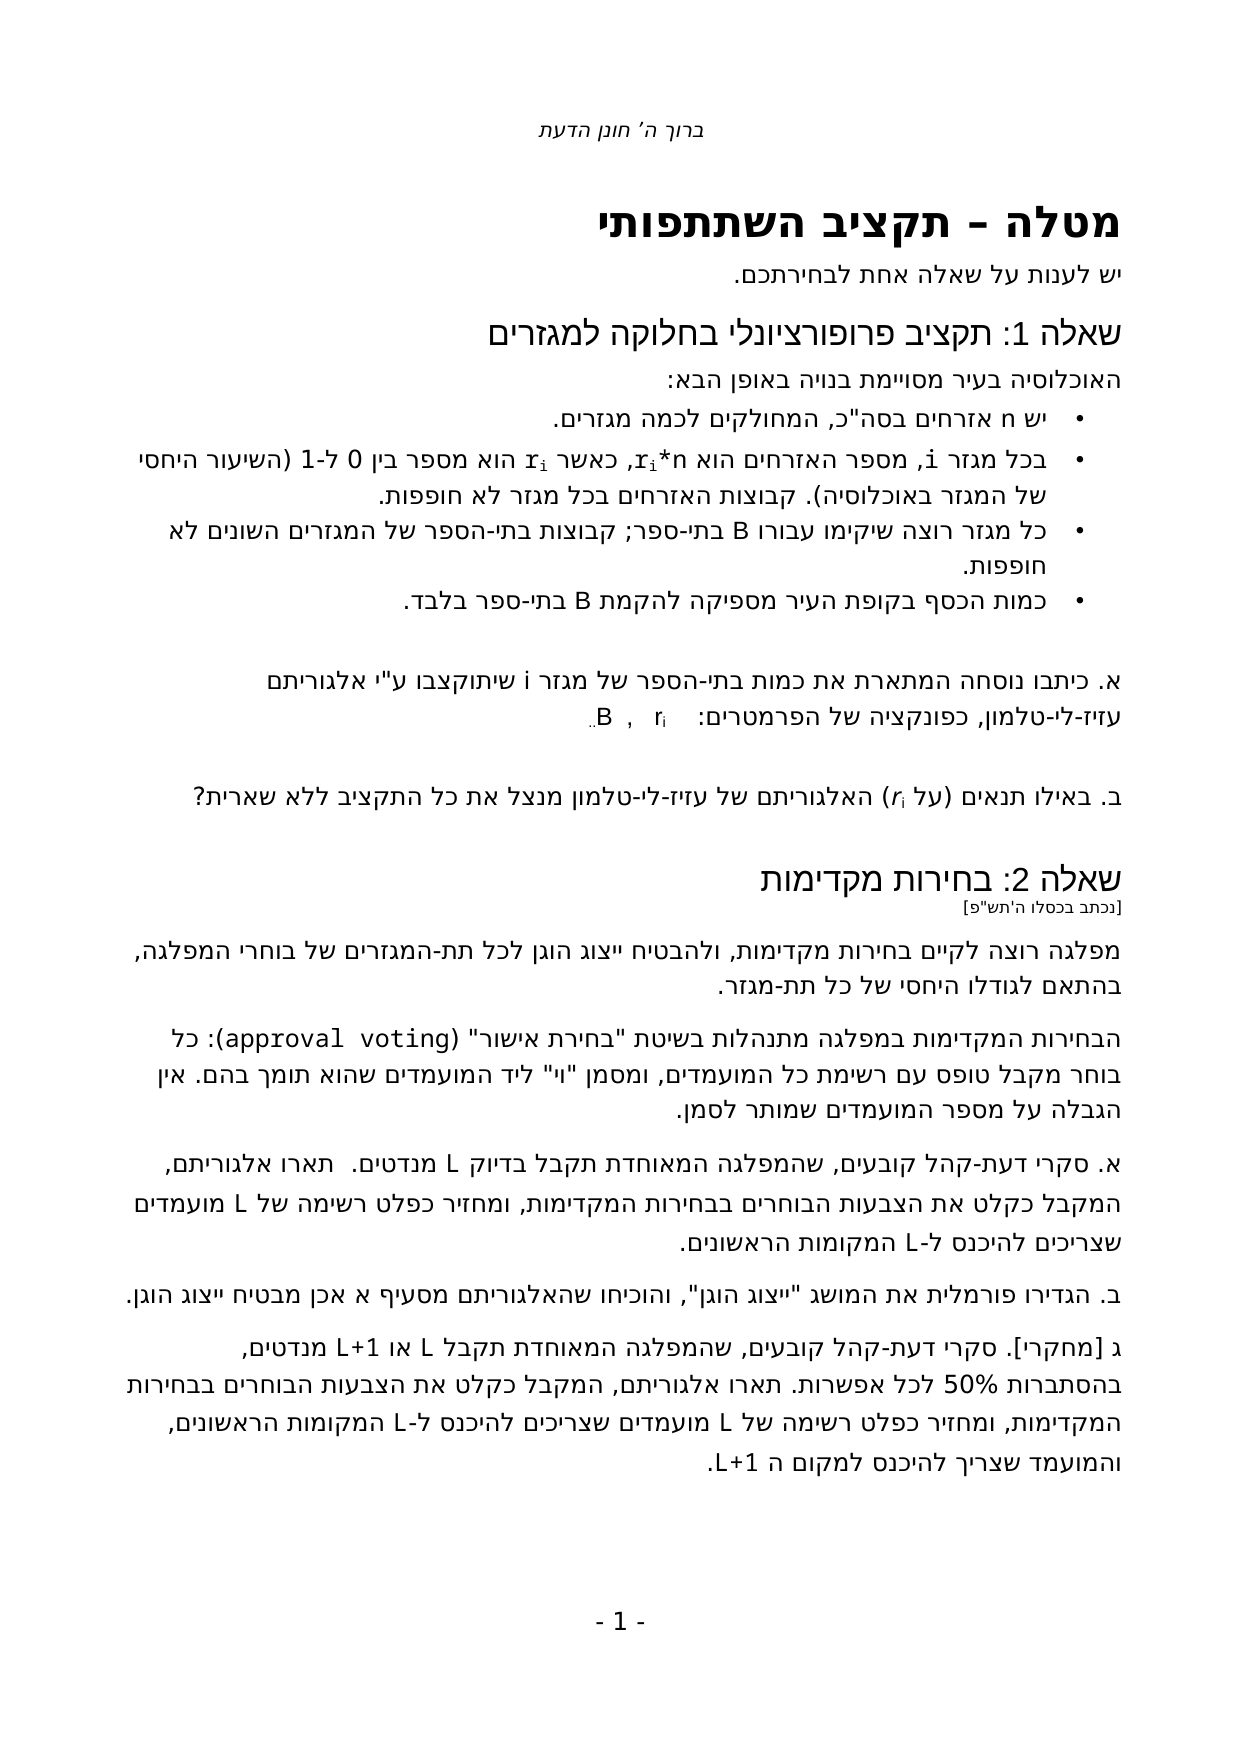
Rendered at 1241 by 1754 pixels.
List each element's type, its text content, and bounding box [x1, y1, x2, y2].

text מפלגה רוצה לקיים בחירות מקדימות, ולהבטיח ייצוג הוגן לכל תת-המגזרים של בוחרי המפלגה, בהתאם לגודלו היחסי של כל תת-מגזר. [118, 936, 1122, 1000]
text ב. הגדירו פורמלית את המושג "ייצוג הוגן", והוכיחו שהאלגוריתם מסעיף א אכן מבטיח ייצוג הוגן. [118, 1281, 1122, 1310]
text יש לענות על שאלה אחת לבחירתכם. [118, 260, 1122, 289]
text א. כיתבו נוסחה המתארת את כמות בתי-הספר של מגזר i שיתוקצבו ע"י אלגוריתם עזיז-לי-טלמון, כפונקציה של הפרמטרים: B , ri.. [118, 662, 1122, 732]
text [נכתב בכסלו ה'תש"פ] [118, 898, 1122, 918]
text הבחירות המקדימות במפלגה מתנהלות בשיטת "בחירת אישור" (approval voting): כל בוחר מקבל טופס עם רשימת כל המועמדים, ומסמן "וי" ליד המועמדים שהוא תומך בהם. אין הגבלה על מספר המועמדים שמותר לסמן. [118, 1021, 1122, 1125]
subtitle שאלה 1: תקציב פרופורציונלי בחלוקה למגזרים [118, 314, 1122, 353]
subtitle שאלה 2: בחירות מקדימות [118, 860, 1122, 898]
text א. סקרי דעת-קהל קובעים, שהמפלגה המאוחדת תקבל בדיוק L מנדטים. תארו אלגוריתם, המקבל כקלט את הצבעות הבוחרים בבחירות המקדימות, ומחזיר כפלט רשימה של L מועמדים שצריכים להיכנס ל-L המקומות הראשונים. [118, 1145, 1122, 1259]
list כמות הכסף בקופת העיר מספיקה להקמת B בתי-ספר בלבד. [118, 586, 1084, 616]
text ב. באילו תנאים (על ri) האלגוריתם של עזיז-לי-טלמון מנצל את כל התקציב ללא שארית? [118, 778, 1122, 812]
text ג [מחקרי]. סקרי דעת-קהל קובעים, שהמפלגה המאוחדת תקבל L או L+1 מנדטים, בהסתברות 50% לכל אפשרות. תארו אלגוריתם, המקבל כקלט את הצבעות הבוחרים בבחירות המקדימות, ומחזיר כפלט רשימה של L מועמדים שצריכים להיכנס ל-L המקומות הראשונים, והמועמד שצריך להיכנס למקום ה L+1. [118, 1330, 1122, 1479]
list בכל מגזר i, מספר האזרחים הוא ri*n, כאשר ri הוא מספר בין 0 ל-1 (השיעור היחסי של המגזר באוכלוסיה). קבוצות האזרחים בכל מגזר לא חופפות. [118, 441, 1084, 510]
subtitle מטלה – תקציב השתתפותי [118, 197, 1122, 248]
list יש n אזרחים בסה"כ, המחולקים לכמה מגזרים. [118, 400, 1084, 434]
text האוכלוסיה בעיר מסויימת בנויה באופן הבא: [118, 365, 1122, 394]
list כל מגזר רוצה שיקימו עבורו B בתי-ספר; קבוצות בתי-הספר של המגזרים השונים לא חופפות. [118, 516, 1084, 581]
